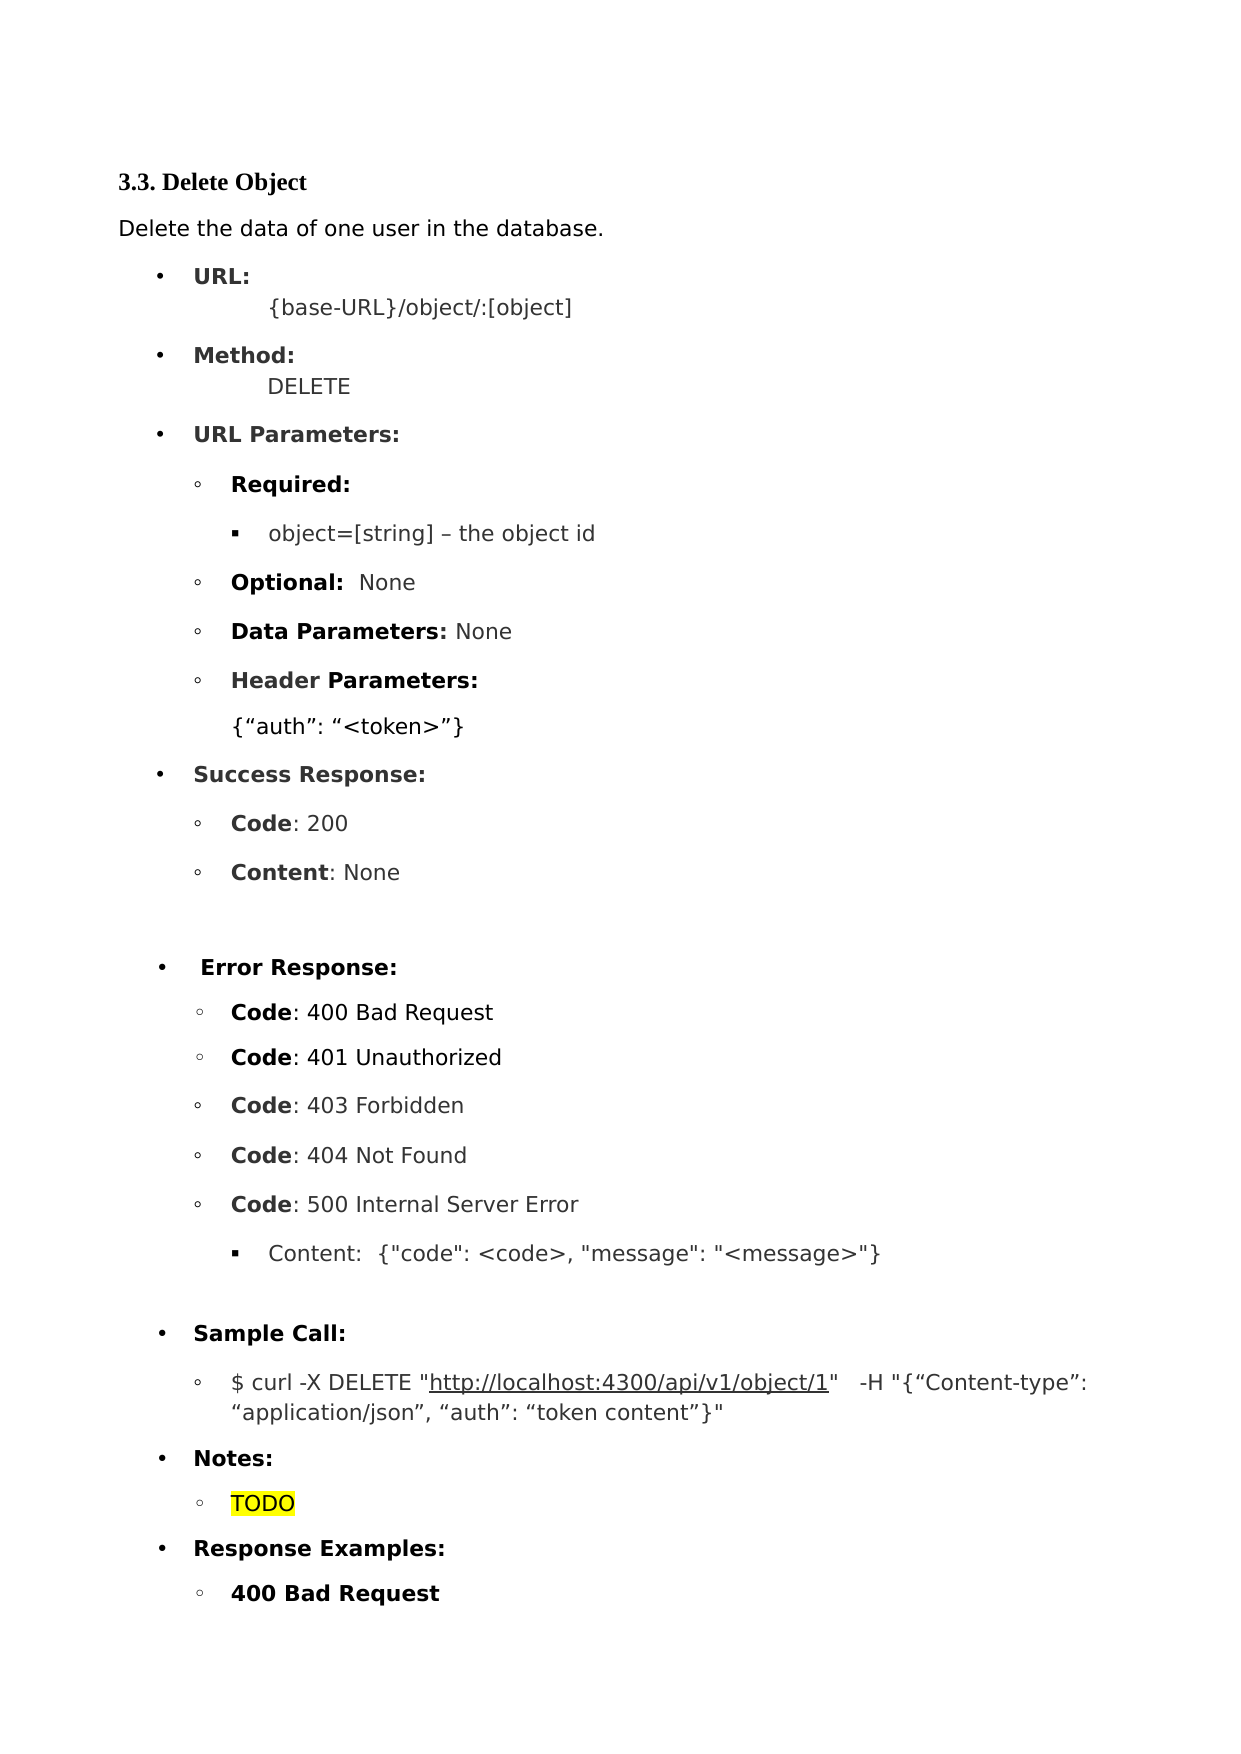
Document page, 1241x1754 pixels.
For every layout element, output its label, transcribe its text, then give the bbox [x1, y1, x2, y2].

list Error Response: [156, 955, 1122, 981]
list Code: 500 Internal Server Error [193, 1189, 1122, 1217]
list Code: 400 Bad Request [193, 1000, 1122, 1026]
list object=[string] – the object id [231, 518, 1122, 546]
list Response Examples: [156, 1536, 1122, 1562]
list Method: DELETE [156, 341, 1122, 400]
list Notes: [156, 1446, 1122, 1471]
list {“auth”: “<token>”} [193, 714, 1122, 739]
list TODO [193, 1491, 1122, 1516]
list Data Parameters: None [193, 616, 1122, 644]
list Code: 401 Unauthorized [193, 1045, 1122, 1071]
text 3.3. Delete Object [118, 167, 1122, 196]
list Content: None [193, 857, 1122, 886]
list Optional: None [193, 567, 1122, 596]
list Header Parameters: [193, 665, 1122, 694]
list Content: {"code": <code>, "message": "<message>"} [231, 1238, 1122, 1301]
list $ curl -X DELETE "http://localhost:4300/api/v1/object/1" -H "{“Content-type”: “application/json”, “auth”: “token content”}" [193, 1367, 1122, 1426]
list Code: 403 Forbidden [193, 1091, 1122, 1119]
list Success Response: [156, 759, 1122, 788]
list 400 Bad Request [193, 1581, 1122, 1607]
list Code: 200 [193, 808, 1122, 837]
list URL: {base-URL}/object/:[object] [156, 261, 1122, 321]
list URL Parameters: [156, 419, 1122, 448]
list Required: [193, 469, 1122, 497]
text Delete the data of one user in the database. [118, 216, 1122, 242]
list Code: 404 Not Found [193, 1140, 1122, 1168]
list Sample Call: [156, 1321, 1122, 1347]
